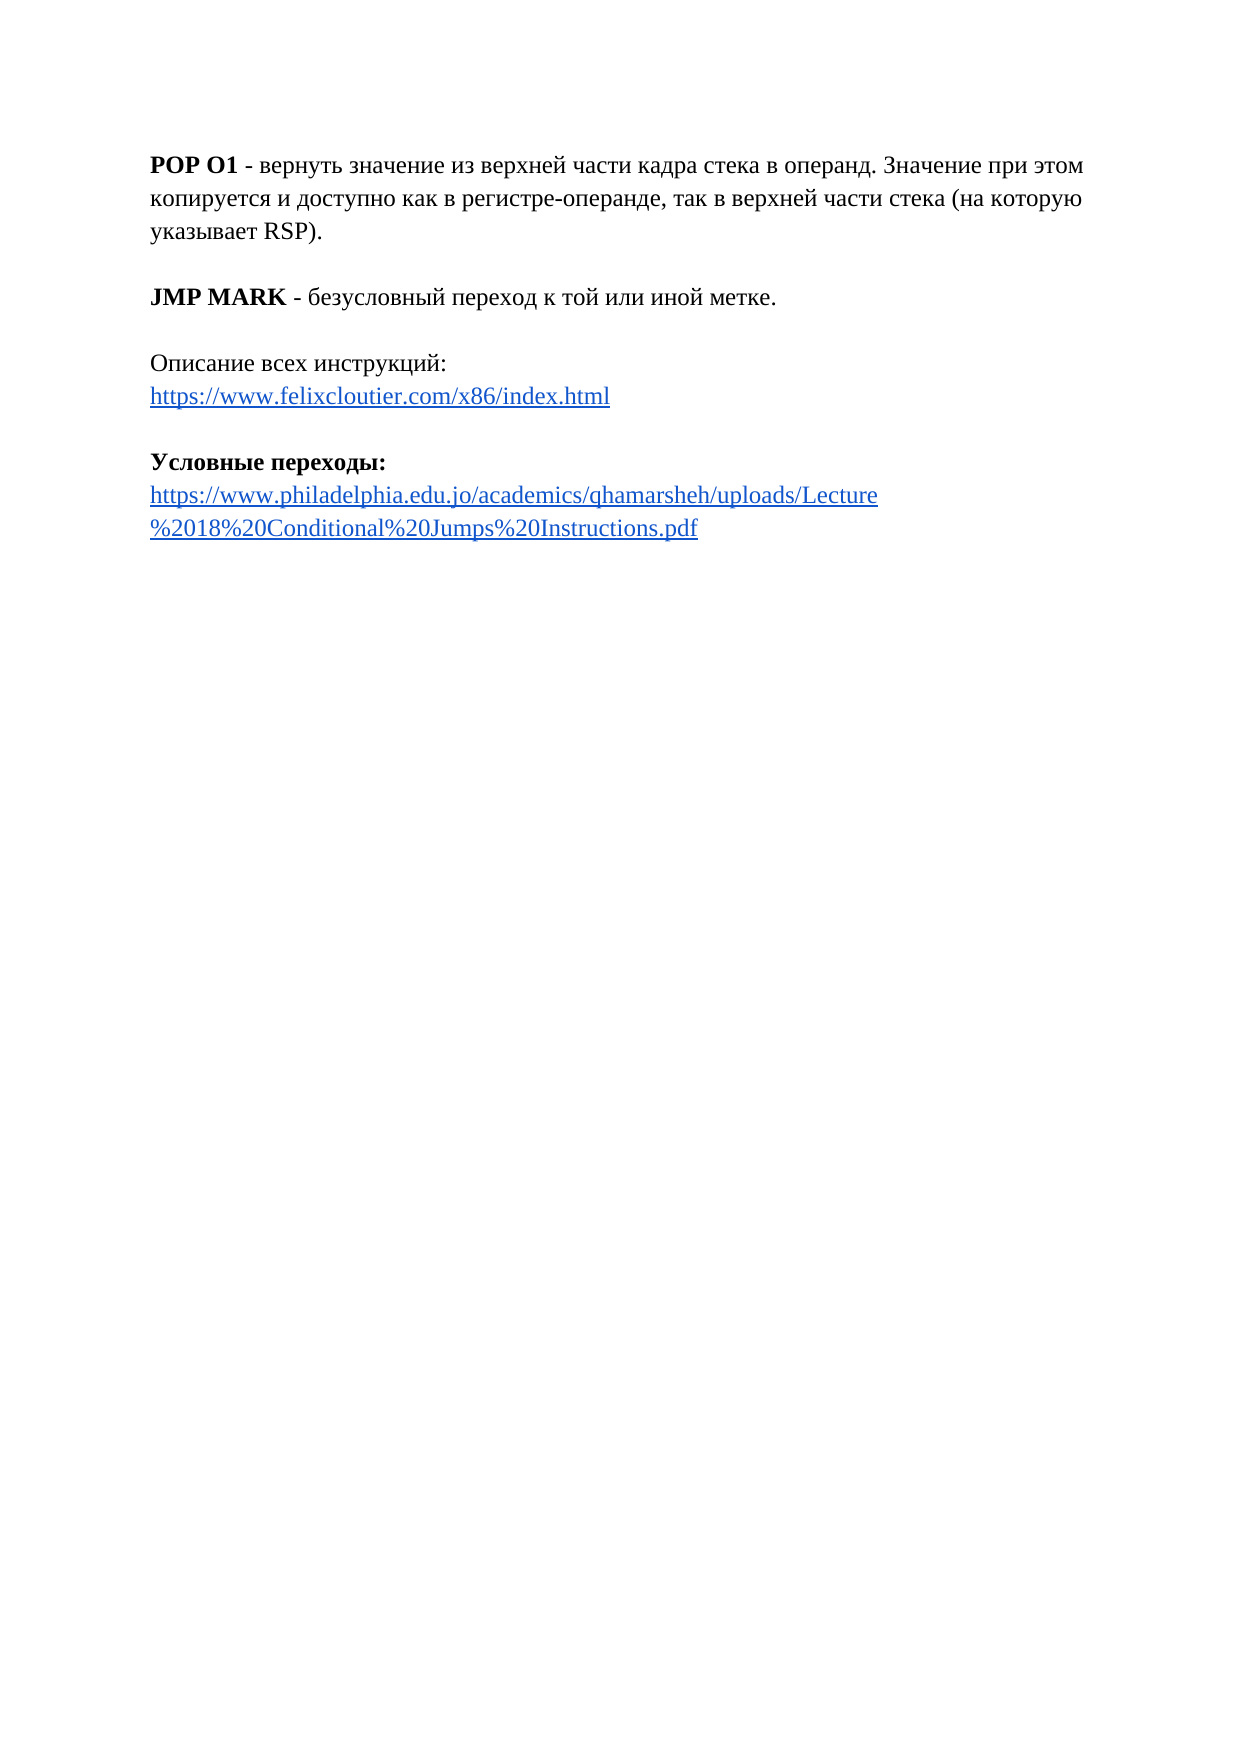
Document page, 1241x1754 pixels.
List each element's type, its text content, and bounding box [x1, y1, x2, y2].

text https://www.philadelphia.edu.jo/academics/qhamarsheh/uploads/Lecture%2018%20Conditional%20Jumps%20Instructions.pdf [150, 480, 1090, 542]
text JMP MARK - безусловный переход к той или иной метке. [150, 282, 1090, 311]
text https://www.felixcloutier.com/x86/index.html [150, 381, 1090, 410]
text Описание всех инструкций: [150, 348, 1090, 377]
text Условные переходы: [150, 447, 1090, 476]
text POP O1 - вернуть значение из верхней части кадра стека в операнд. Значение при этом копируется и доступно как в регистре-операнде, так в верхней части стека (на которую указывает RSP). [150, 150, 1090, 245]
